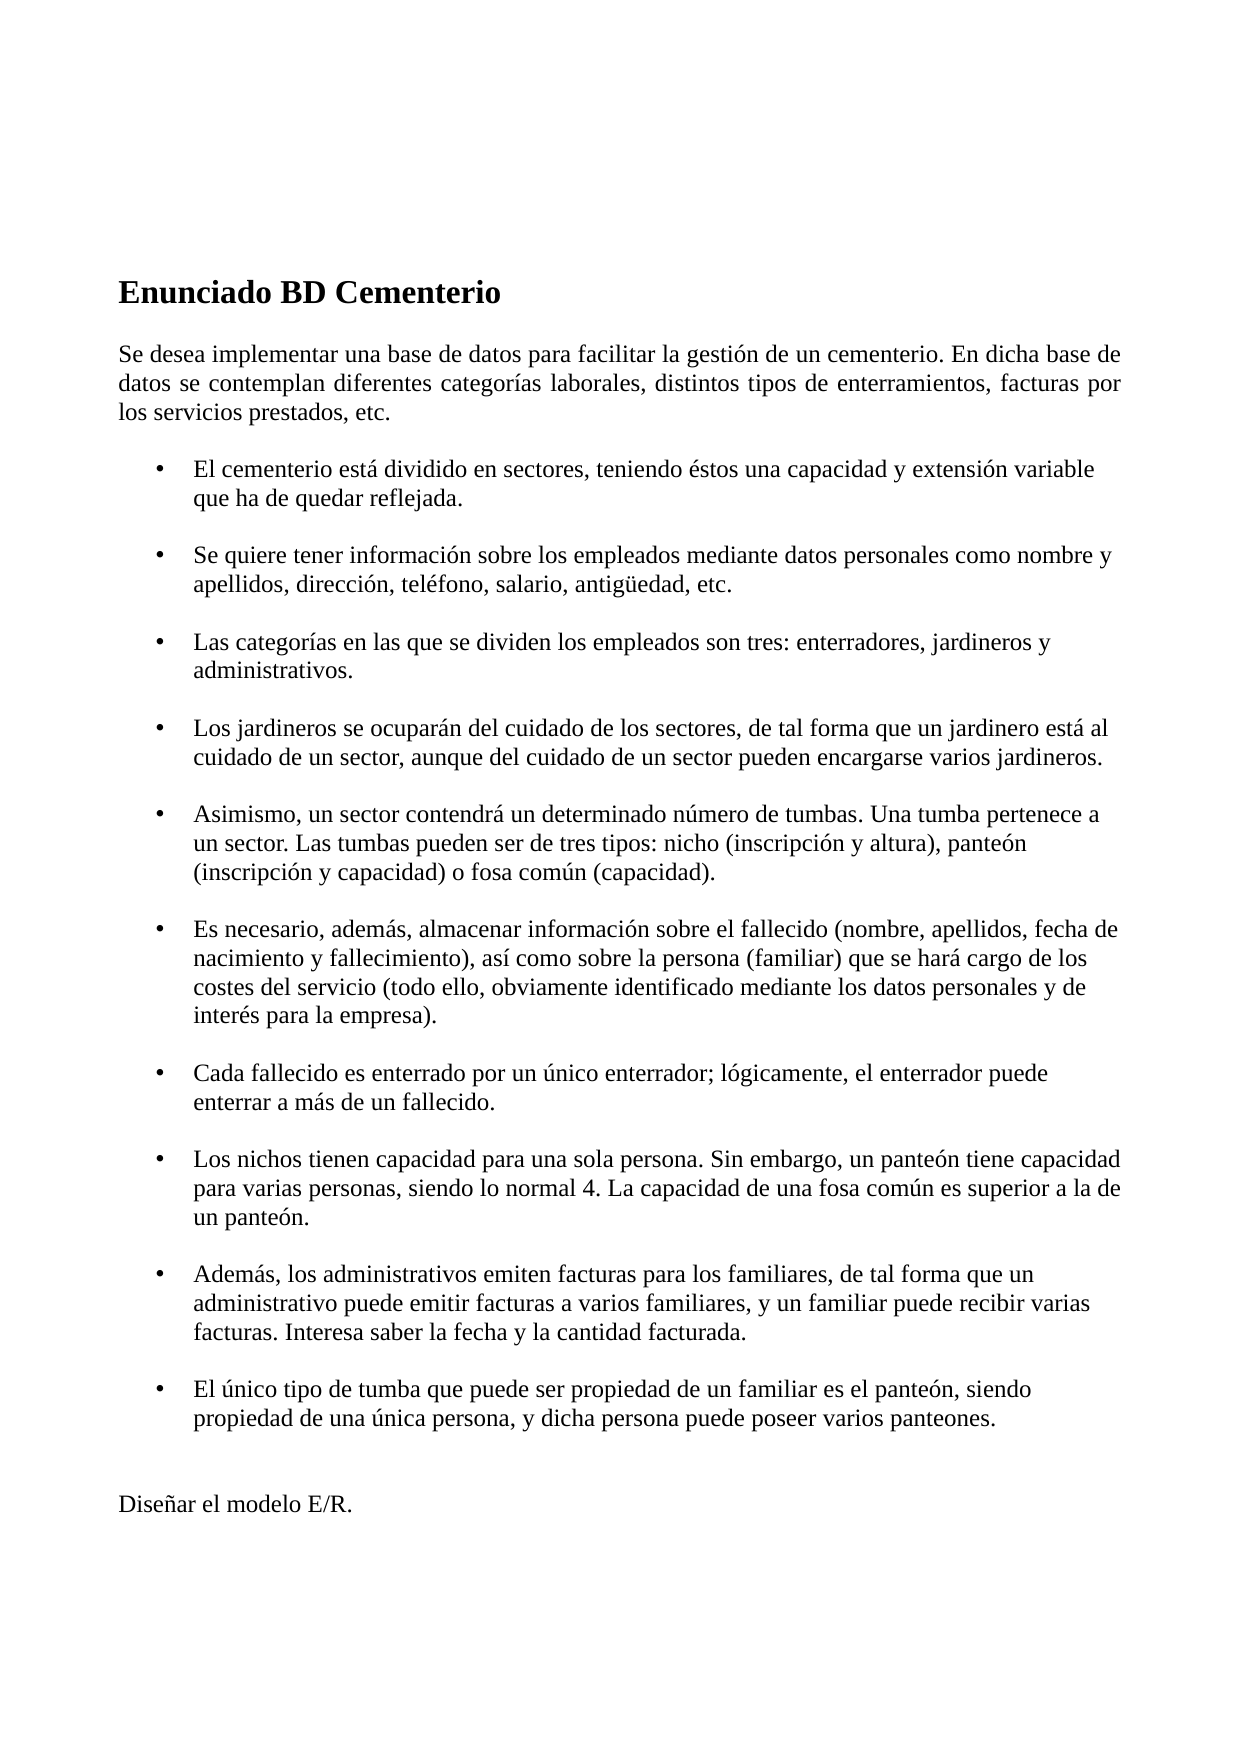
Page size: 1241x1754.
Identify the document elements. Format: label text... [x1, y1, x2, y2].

list Diseñar el modelo E/R. [41, 1489, 1122, 1518]
list Los jardineros se ocuparán del cuidado de los sectores, de tal forma que un jardinero está al cuidado de un sector, aunque del cuidado de un sector pueden encargarse varios jardineros. [156, 713, 1122, 771]
list Además, los administrativos emiten facturas para los familiares, de tal forma que un administrativo puede emitir facturas a varios familiares, y un familiar puede recibir varias facturas. Interesa saber la fecha y la cantidad facturada. [156, 1259, 1122, 1346]
list Es necesario, además, almacenar información sobre el fallecido (nombre, apellidos, fecha de nacimiento y fallecimiento), así como sobre la persona (familiar) que se hará cargo de los costes del servicio (todo ello, obviamente identificado mediante los datos personales y de interés para la empresa). [156, 914, 1122, 1029]
list El único tipo de tumba que puede ser propiedad de un familiar es el panteón, siendo propiedad de una única persona, y dicha persona puede poseer varios panteones. [156, 1374, 1122, 1432]
list Asimismo, un sector contendrá un determinado número de tumbas. Una tumba pertenece a un sector. Las tumbas pueden ser de tres tipos: nicho (inscripción y altura), panteón (inscripción y capacidad) o fosa común (capacidad). [156, 799, 1122, 886]
list Se quiere tener información sobre los empleados mediante datos personales como nombre y apellidos, dirección, teléfono, salario, antigüedad, etc. [156, 541, 1122, 598]
list Las categorías en las que se dividen los empleados son tres: enterradores, jardineros y administrativos. [156, 627, 1122, 684]
list Los nichos tienen capacidad para una sola persona. Sin embargo, un panteón tiene capacidad para varias personas, siendo lo normal 4. La capacidad de una fosa común es superior a la de un panteón. [156, 1144, 1122, 1231]
list El cementerio está dividido en sectores, teniendo éstos una capacidad y extensión variable que ha de quedar reflejada. [156, 454, 1122, 512]
text Enunciado BD Cementerio [118, 272, 1122, 311]
list Se desea implementar una base de datos para facilitar la gestión de un cementerio. En dicha base de datos se contemplan diferentes categorías laborales, distintos tipos de enterramientos, facturas por los servicios prestados, etc. [118, 339, 1122, 426]
list Cada fallecido es enterrado por un único enterrador; lógicamente, el enterrador puede enterrar a más de un fallecido. [156, 1058, 1122, 1116]
